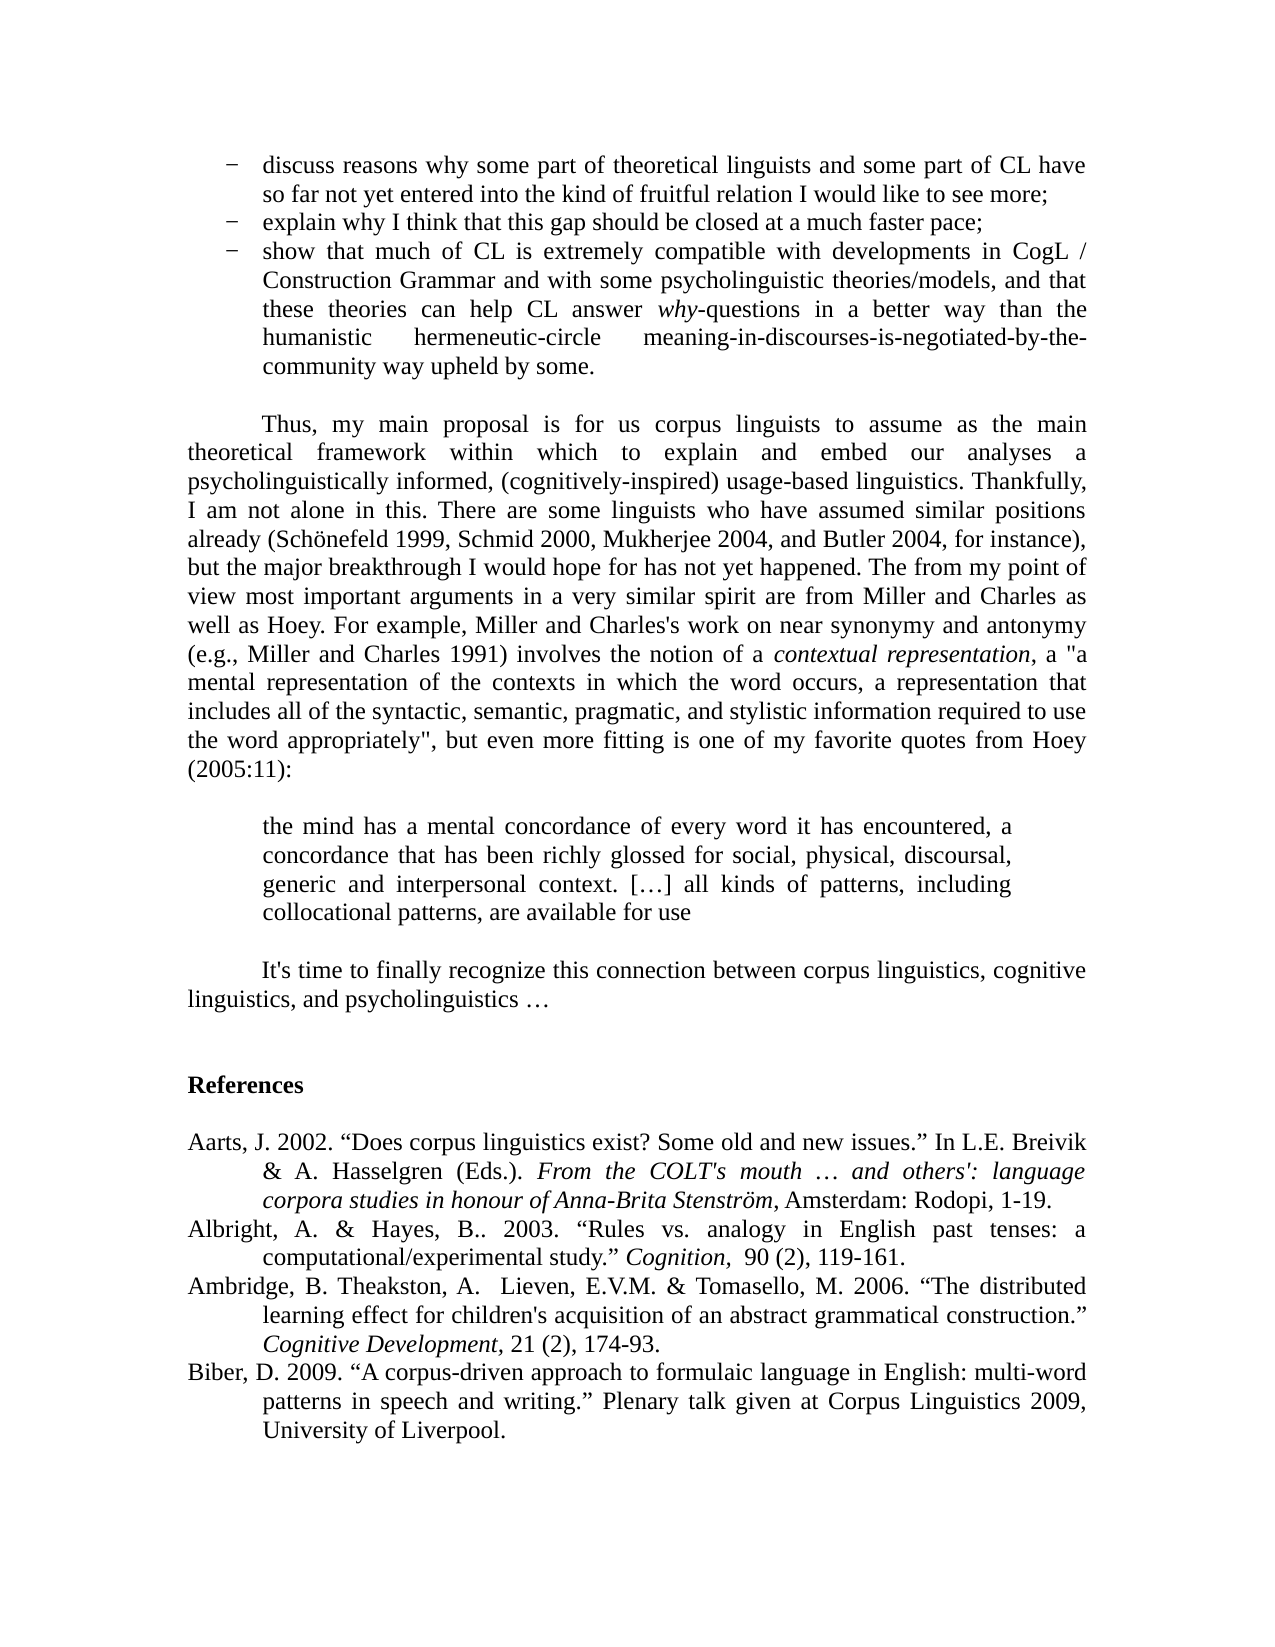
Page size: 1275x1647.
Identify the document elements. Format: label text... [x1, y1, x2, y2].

text Aarts, J. 2002. “Does corpus linguistics exist? Some old and new issues.” In L.E. Breivik & A. Hasselgren (Eds.). From the COLT's mouth … and others': language corpora studies in honour of Anna-Brita Stenström, Amsterdam: Rodopi, 1-19. [187, 1127, 1087, 1214]
text Albright, A. & Hayes, B.. 2003. “Rules vs. analogy in English past tenses: a computational/experimental study.” Cognition, 90 (2), 119-161. [187, 1214, 1087, 1271]
text Biber, D. 2009. “A corpus-driven approach to formulaic language in English: multi-word patterns in speech and writing.” Plenary talk given at Corpus Linguistics 2009, University of Liverpool. [187, 1357, 1087, 1444]
text Ambridge, B. Theakston, A. Lieven, E.V.M. & Tomasello, M. 2006. “The distributed learning effect for children's acquisition of an abstract grammatical construction.” Cognitive Development, 21 (2), 174-93. [187, 1271, 1087, 1357]
text It's time to finally recognize this connection between corpus linguistics, cognitive linguistics, and psycholinguistics … [187, 955, 1087, 1012]
list explain why I think that this gap should be closed at a much faster pace; [225, 207, 1087, 236]
list discuss reasons why some part of theoretical linguists and some part of CL have so far not yet entered into the kind of fruitful relation I would like to see more; [225, 150, 1087, 207]
list show that much of CL is extremely compatible with developments in CogL / Construction Grammar and with some psycholinguistic theories/models, and that these theories can help CL answer why-questions in a better way than the humanistic hermeneutic-circle meaning-in-discourses-is-negotiated-by-the-community way upheld by some. [225, 236, 1087, 380]
text References [187, 1070, 1087, 1099]
text Thus, my main proposal is for us corpus linguists to assume as the main theoretical framework within which to explain and embed our analyses a psycholinguistically informed, (cognitively-inspired) usage-based linguistics. Thankfully, I am not alone in this. There are some linguists who have assumed similar positions already (Schönefeld 1999, Schmid 2000, Mukherjee 2004, and Butler 2004, for instance), but the major breakthrough I would hope for has not yet happened. The from my point of view most important arguments in a very similar spirit are from Miller and Charles as well as Hoey. For example, Miller and Charles's work on near synonymy and antonymy (e.g., Miller and Charles 1991) involves the notion of a contextual representation, a "a mental representation of the contexts in which the word occurs, a representation that includes all of the syntactic, semantic, pragmatic, and stylistic information required to use the word appropriately", but even more fitting is one of my favorite quotes from Hoey (2005:11): [187, 409, 1087, 782]
text the mind has a mental concordance of every word it has encountered, a concordance that has been richly glossed for social, physical, discoursal, generic and interpersonal context. […] all kinds of patterns, including collocational patterns, are available for use [262, 811, 1012, 926]
